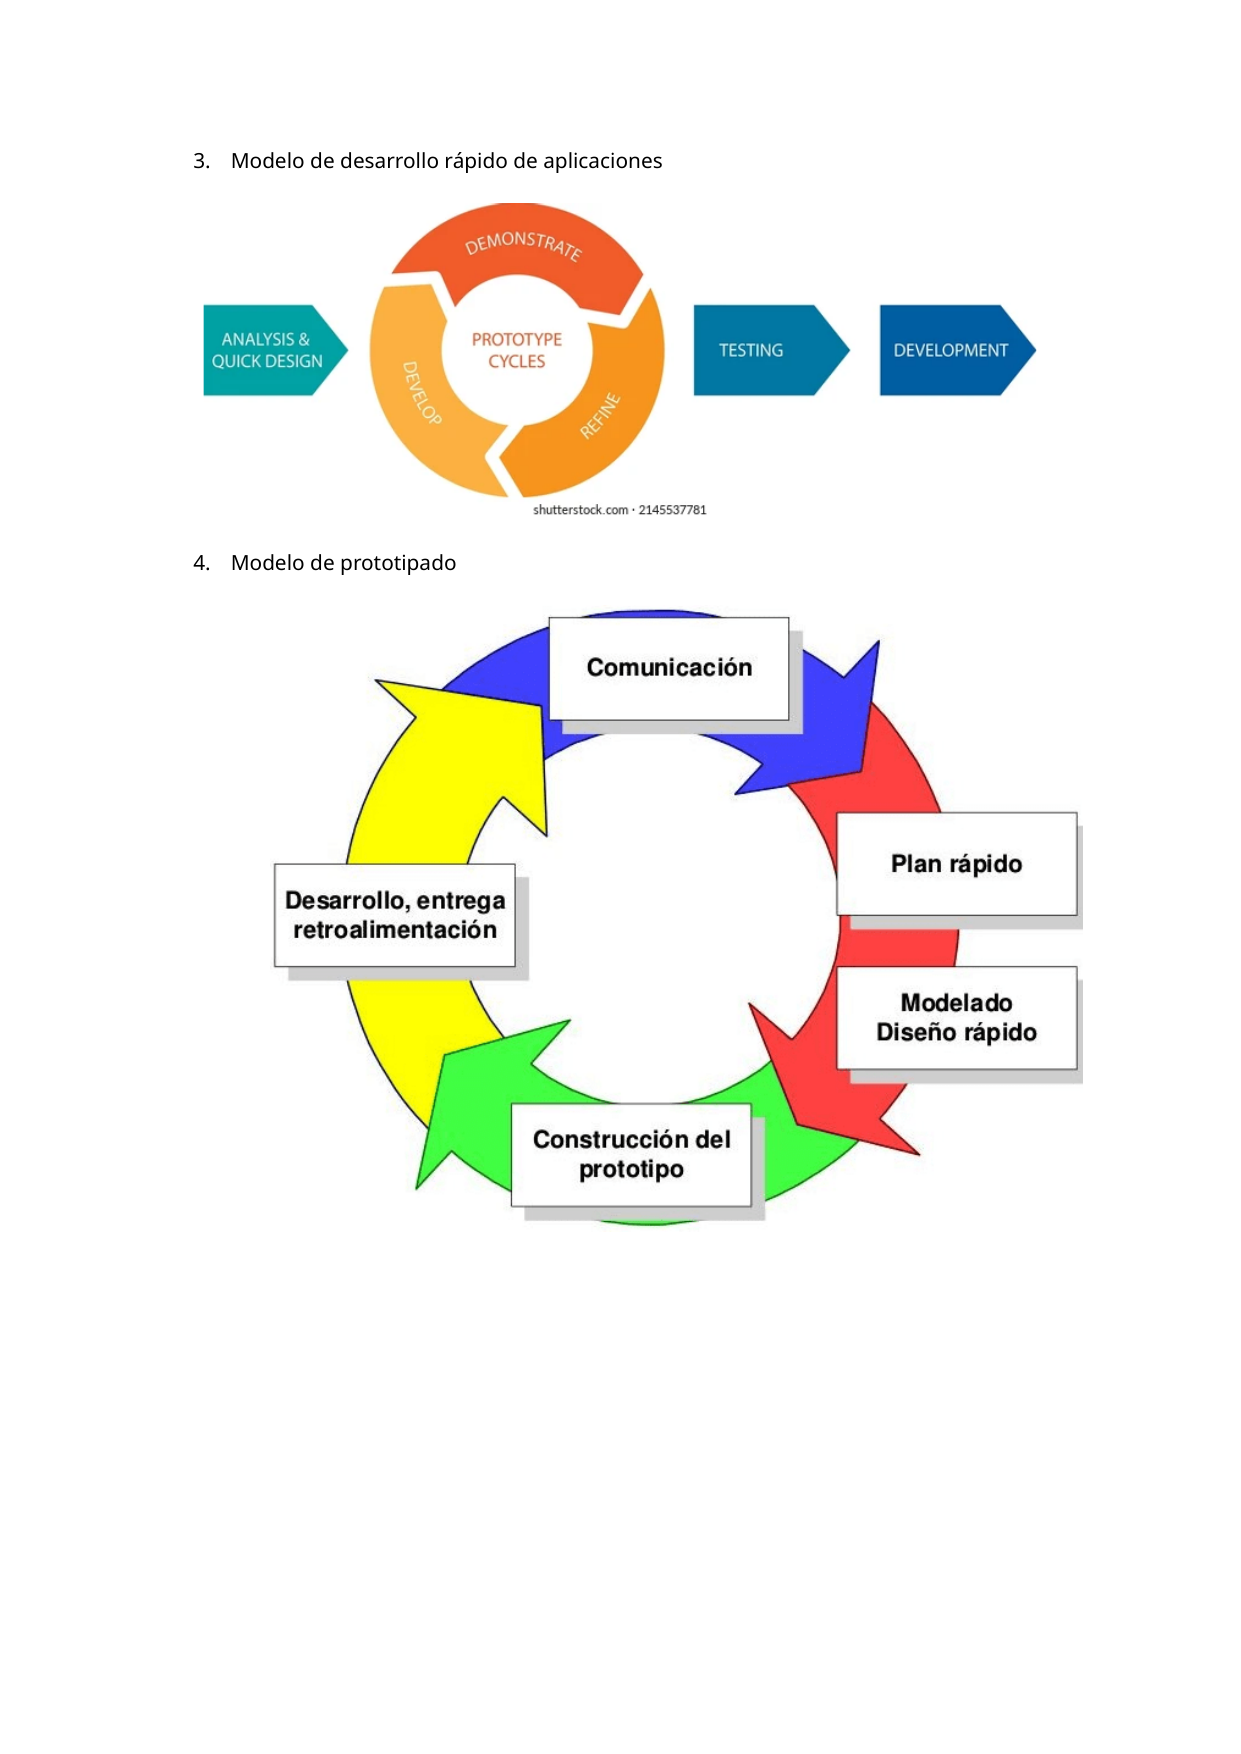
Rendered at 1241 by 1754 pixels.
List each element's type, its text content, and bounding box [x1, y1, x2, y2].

picture [203, 203, 1037, 520]
list Modelo de desarrollo rápido de aplicaciones [193, 147, 1122, 175]
list Modelo de prototipado [193, 548, 1122, 577]
picture [269, 605, 1083, 1232]
